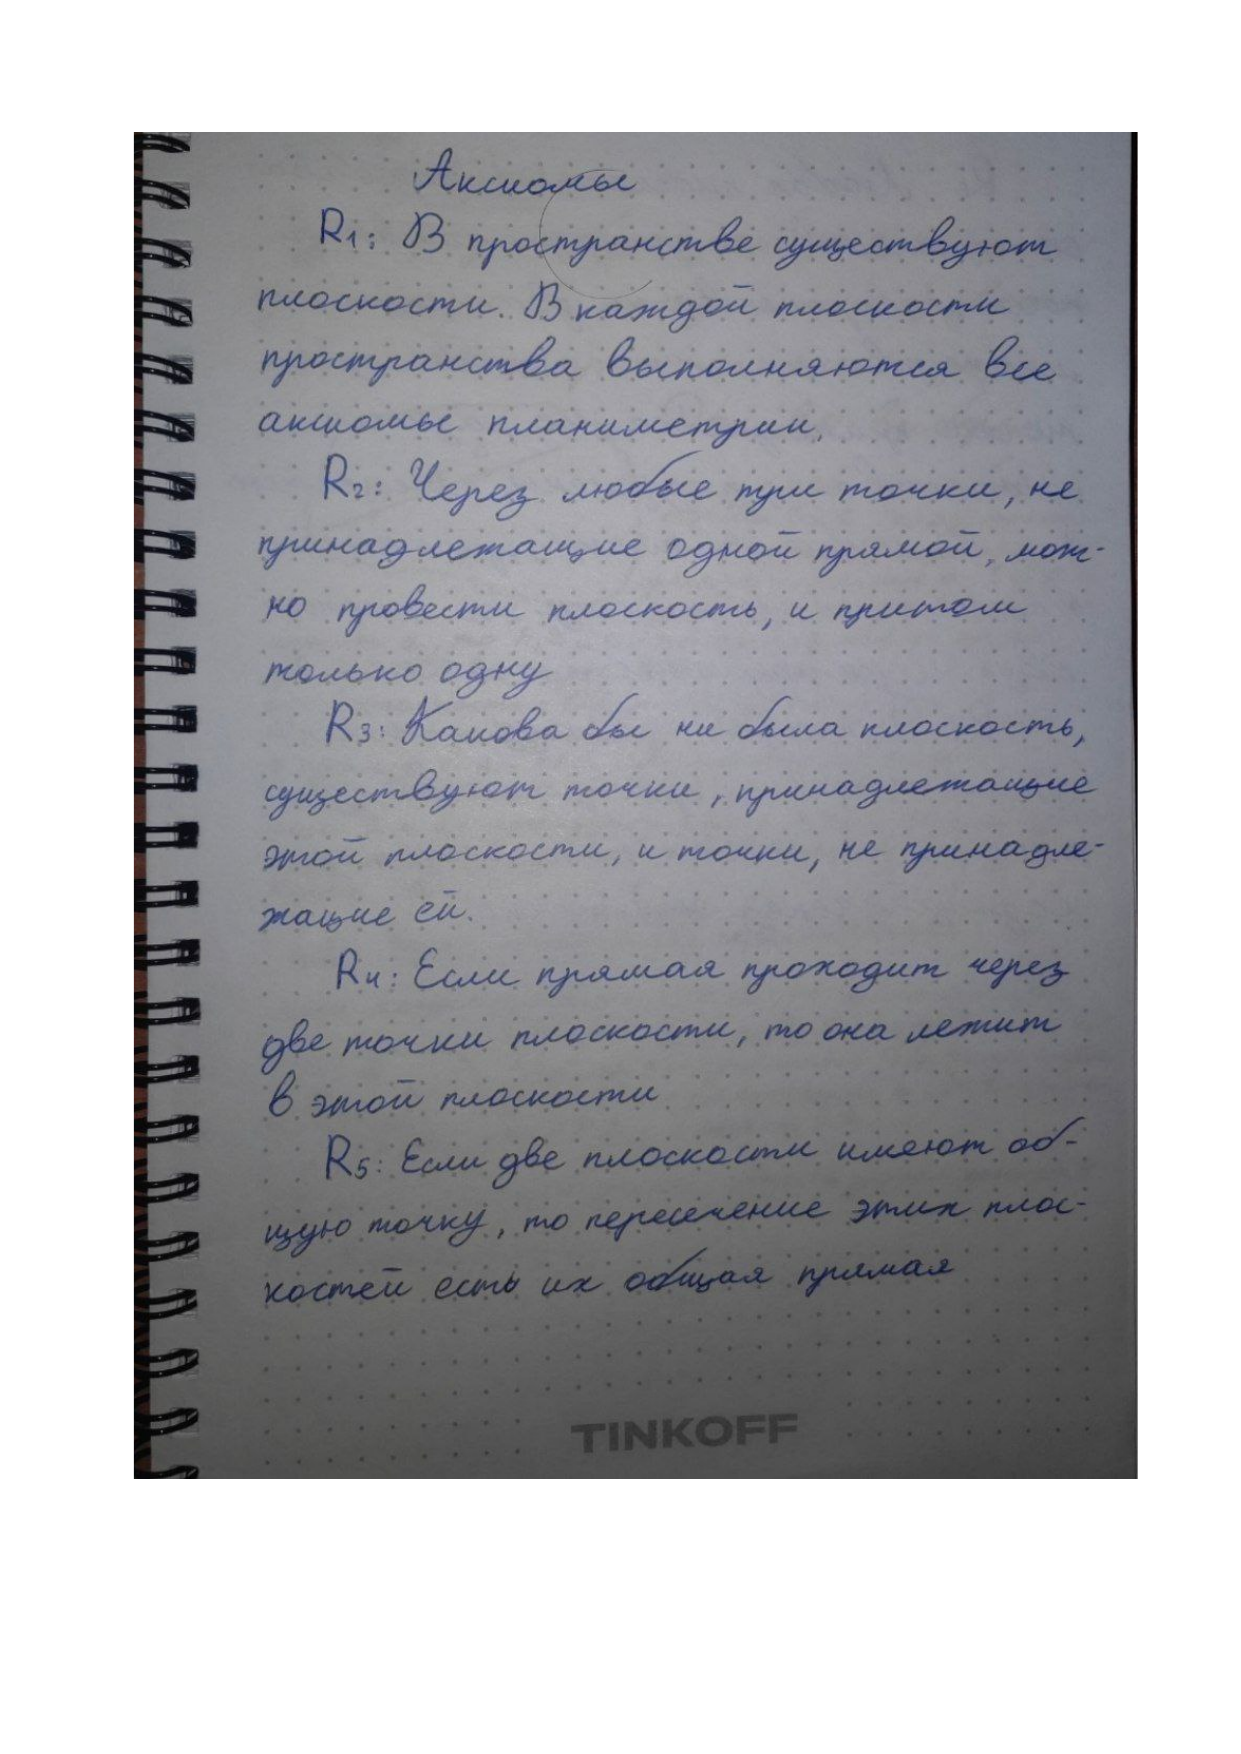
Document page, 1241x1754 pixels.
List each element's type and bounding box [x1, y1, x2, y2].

picture [133, 132, 1138, 1479]
